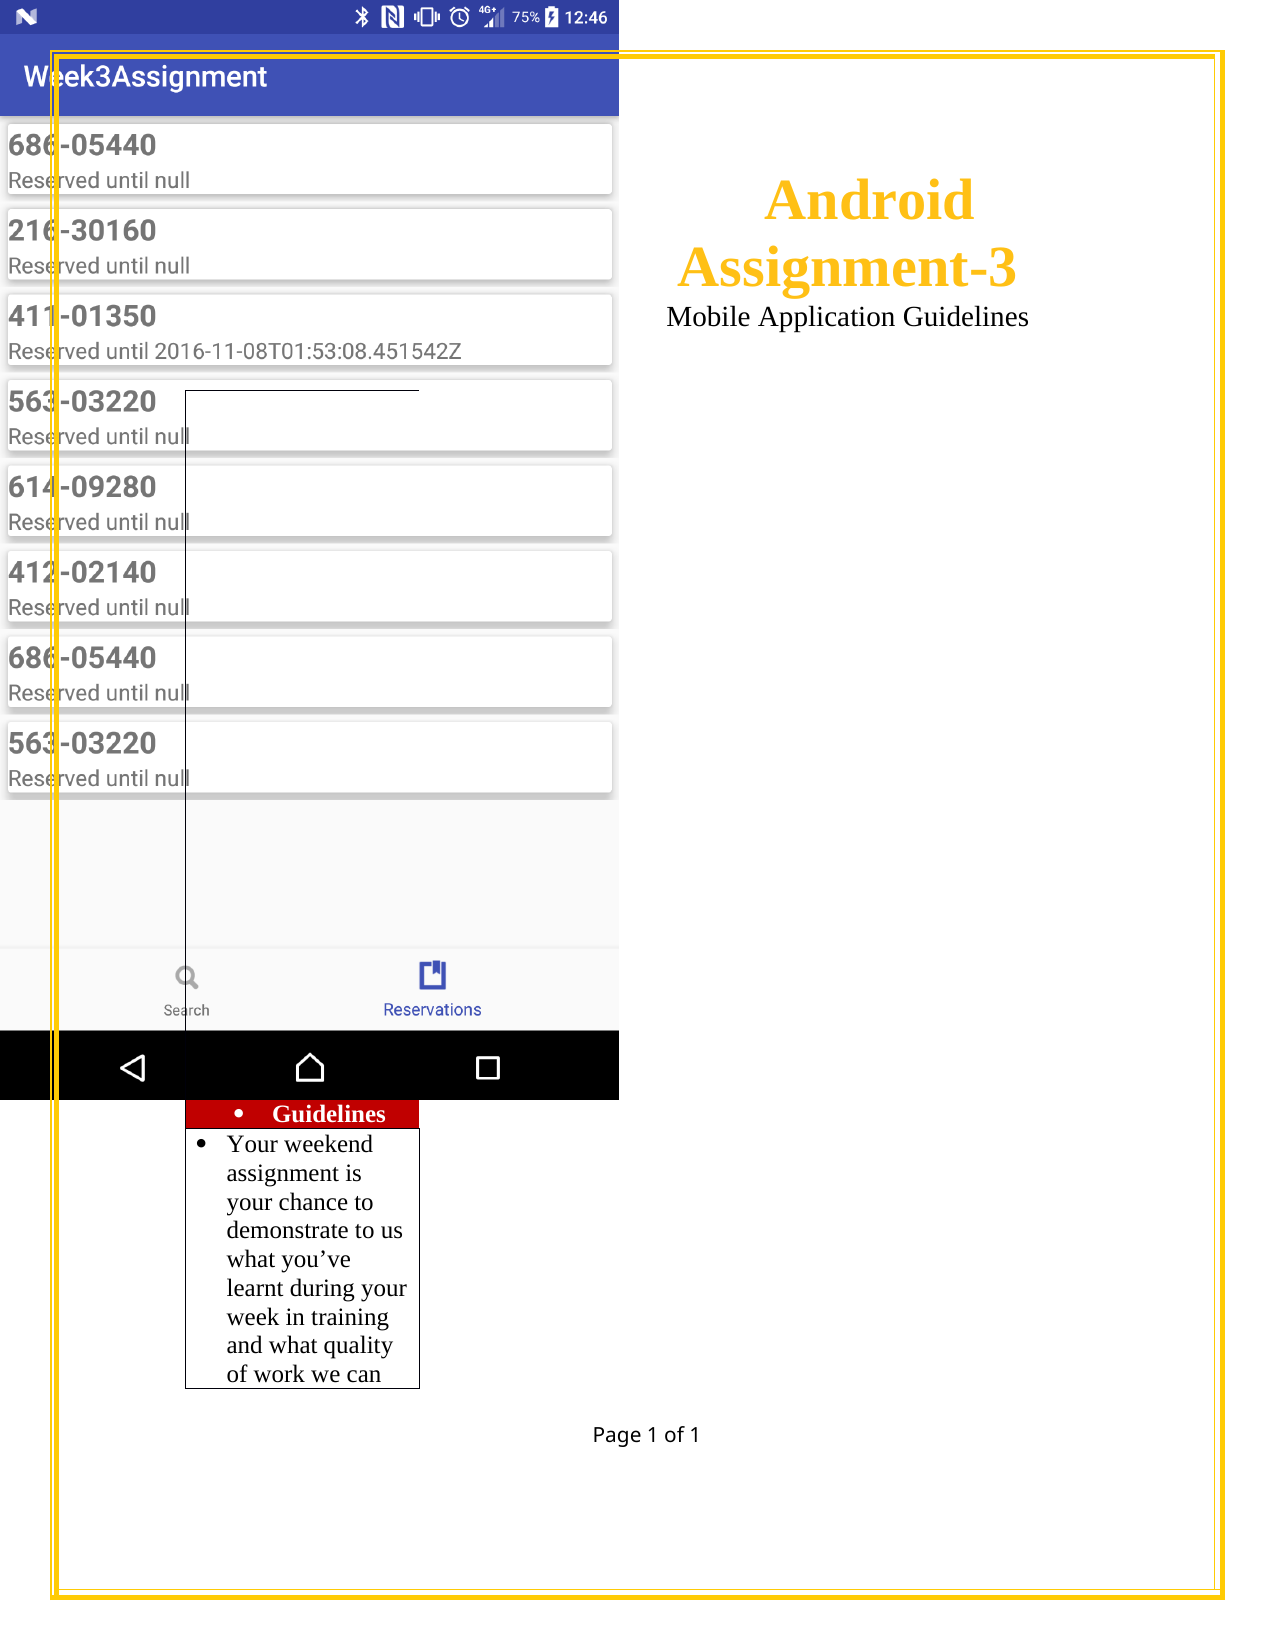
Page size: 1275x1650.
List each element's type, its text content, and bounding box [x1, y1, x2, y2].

picture [52, 52, 619, 1100]
picture [0, 0, 619, 1100]
picture [59, 59, 619, 1100]
table_cell Your weekend assignment is your chance to demonstrate to us what you’ve learnt during your week in training and what quality of work we can [186, 1129, 419, 1388]
text Mobile Application Guidelines [619, 299, 1077, 333]
table_header Guidelines [186, 1100, 419, 1128]
text Android Assignment-3 [619, 165, 1077, 299]
